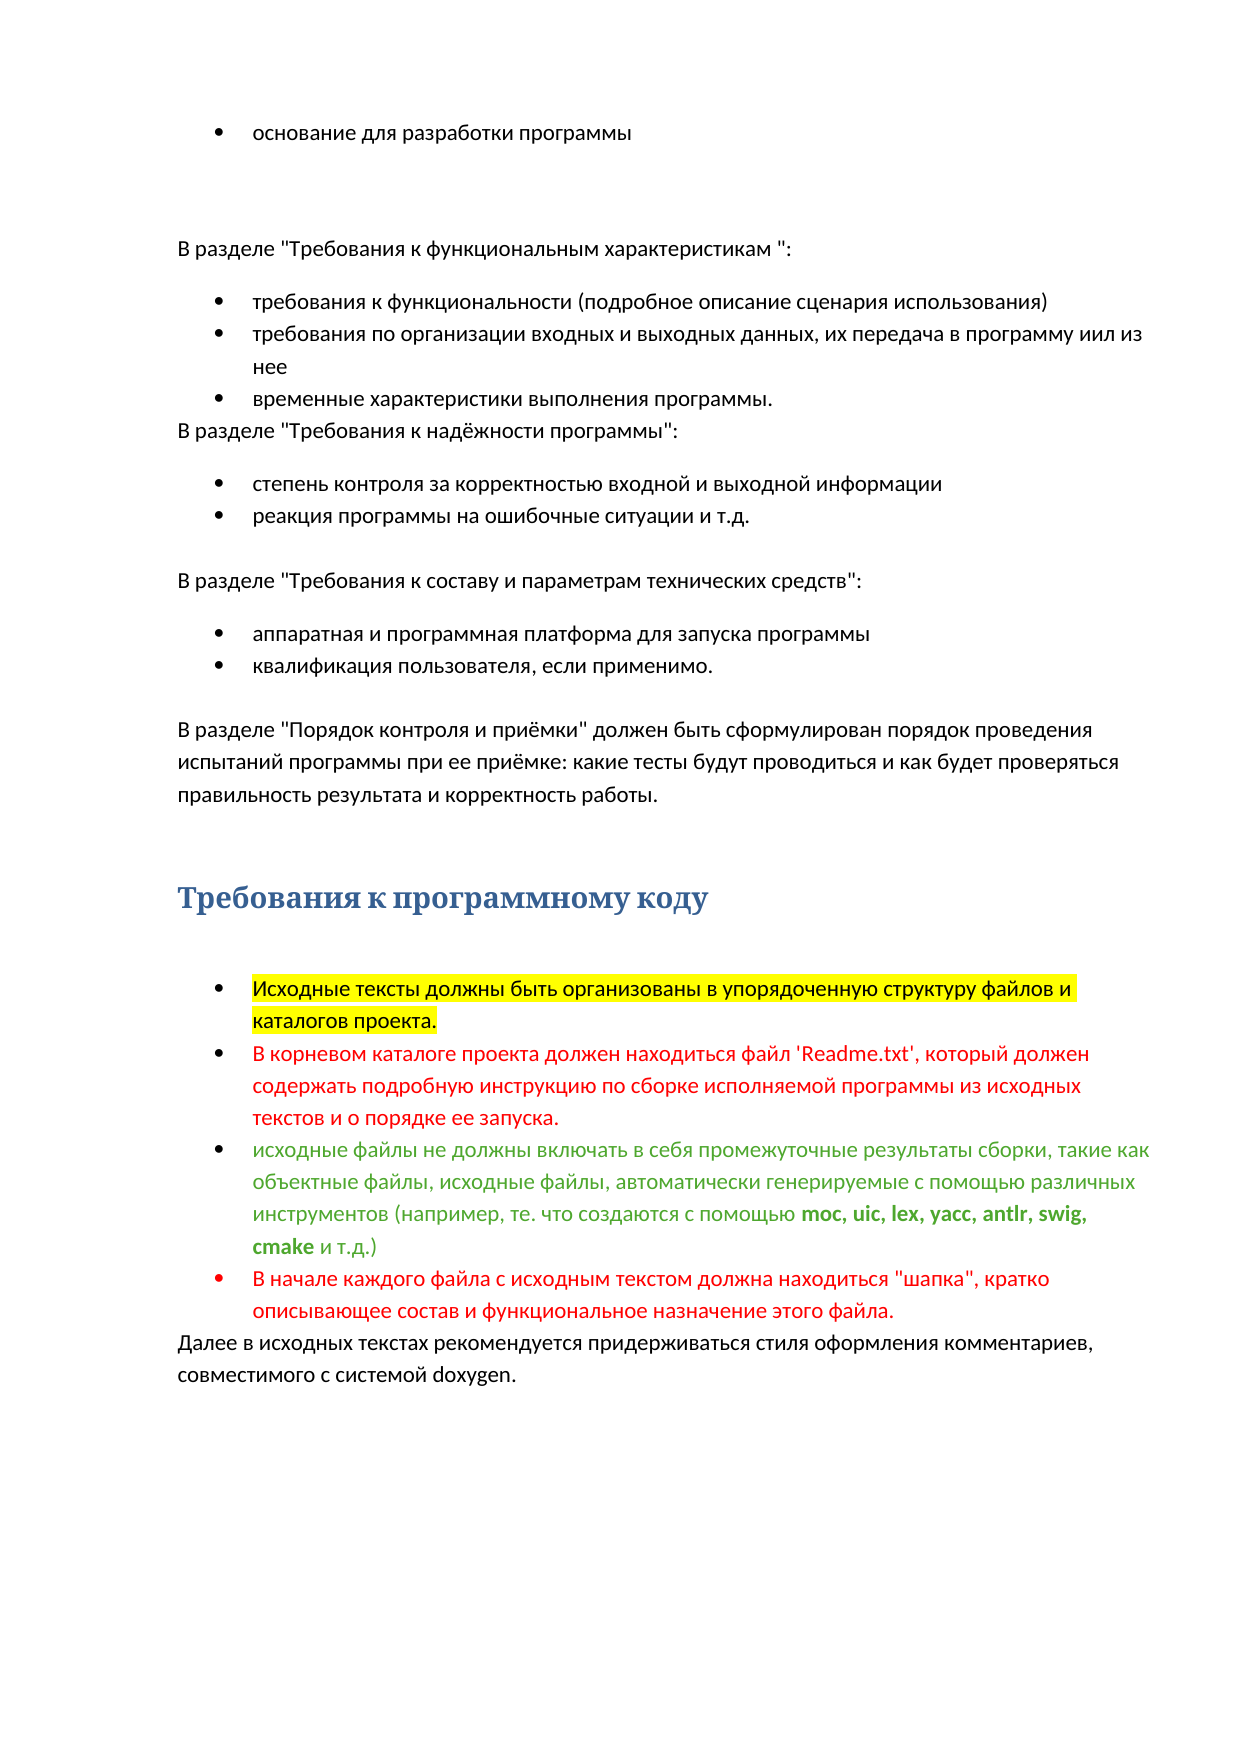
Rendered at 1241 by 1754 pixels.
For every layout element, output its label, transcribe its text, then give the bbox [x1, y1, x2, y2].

list основание для разработки программы [215, 118, 1152, 146]
list исходные файлы не должны включать в себя промежуточные результаты сборки, такие как объектные файлы, исходные файлы, автоматически генерируемые с помощью различных инструментов (например, те. что создаются с помощью moc, uic, lex, yacc, antlr, swig, cmake и т.д.) [215, 1135, 1152, 1260]
text В разделе "Требования к надёжности программы": [177, 416, 1152, 444]
list В начале каждого файла с исходным текстом должна находиться "шапка", кратко описывающее состав и функциональное назначение этого файла. [215, 1264, 1152, 1324]
list требования к функциональности (подробное описание сценария использования) [215, 287, 1152, 315]
list временные характеристики выполнения программы. [215, 384, 1152, 412]
list аппаратная и программная платформа для запуска программы [215, 619, 1152, 647]
list требования по организации входных и выходных данных, их передача в программу иил из нее [215, 319, 1152, 380]
text В разделе "Порядок контроля и приёмки" должен быть сформулирован порядок проведения испытаний программы при ее приёмке: какие тесты будут проводиться и как будет проверяться правильность результата и корректность работы. [177, 715, 1152, 808]
list реакция программы на ошибочные ситуации и т.д. [215, 501, 1152, 529]
text Далее в исходных текстах рекомендуется придерживаться стиля оформления комментариев, совместимого с системой doxygen. [177, 1328, 1152, 1388]
list Исходные тексты должны быть организованы в упорядоченную структуру файлов и каталогов проекта. [215, 974, 1152, 1034]
list степень контроля за корректностью входной и выходной информации [215, 469, 1152, 497]
subtitle Требования к программному коду [177, 883, 1152, 916]
text В разделе "Требования к функциональным характеристикам ": [177, 234, 1152, 262]
list В корневом каталоге проекта должен находиться файл 'Readme.txt', который должен содержать подробную инструкцию по сборке исполняемой программы из исходных текстов и о порядке ее запуска. [215, 1039, 1152, 1131]
list квалификация пользователя, если применимо. [215, 651, 1152, 679]
text В разделе "Требования к составу и параметрам технических средств": [177, 566, 1152, 594]
